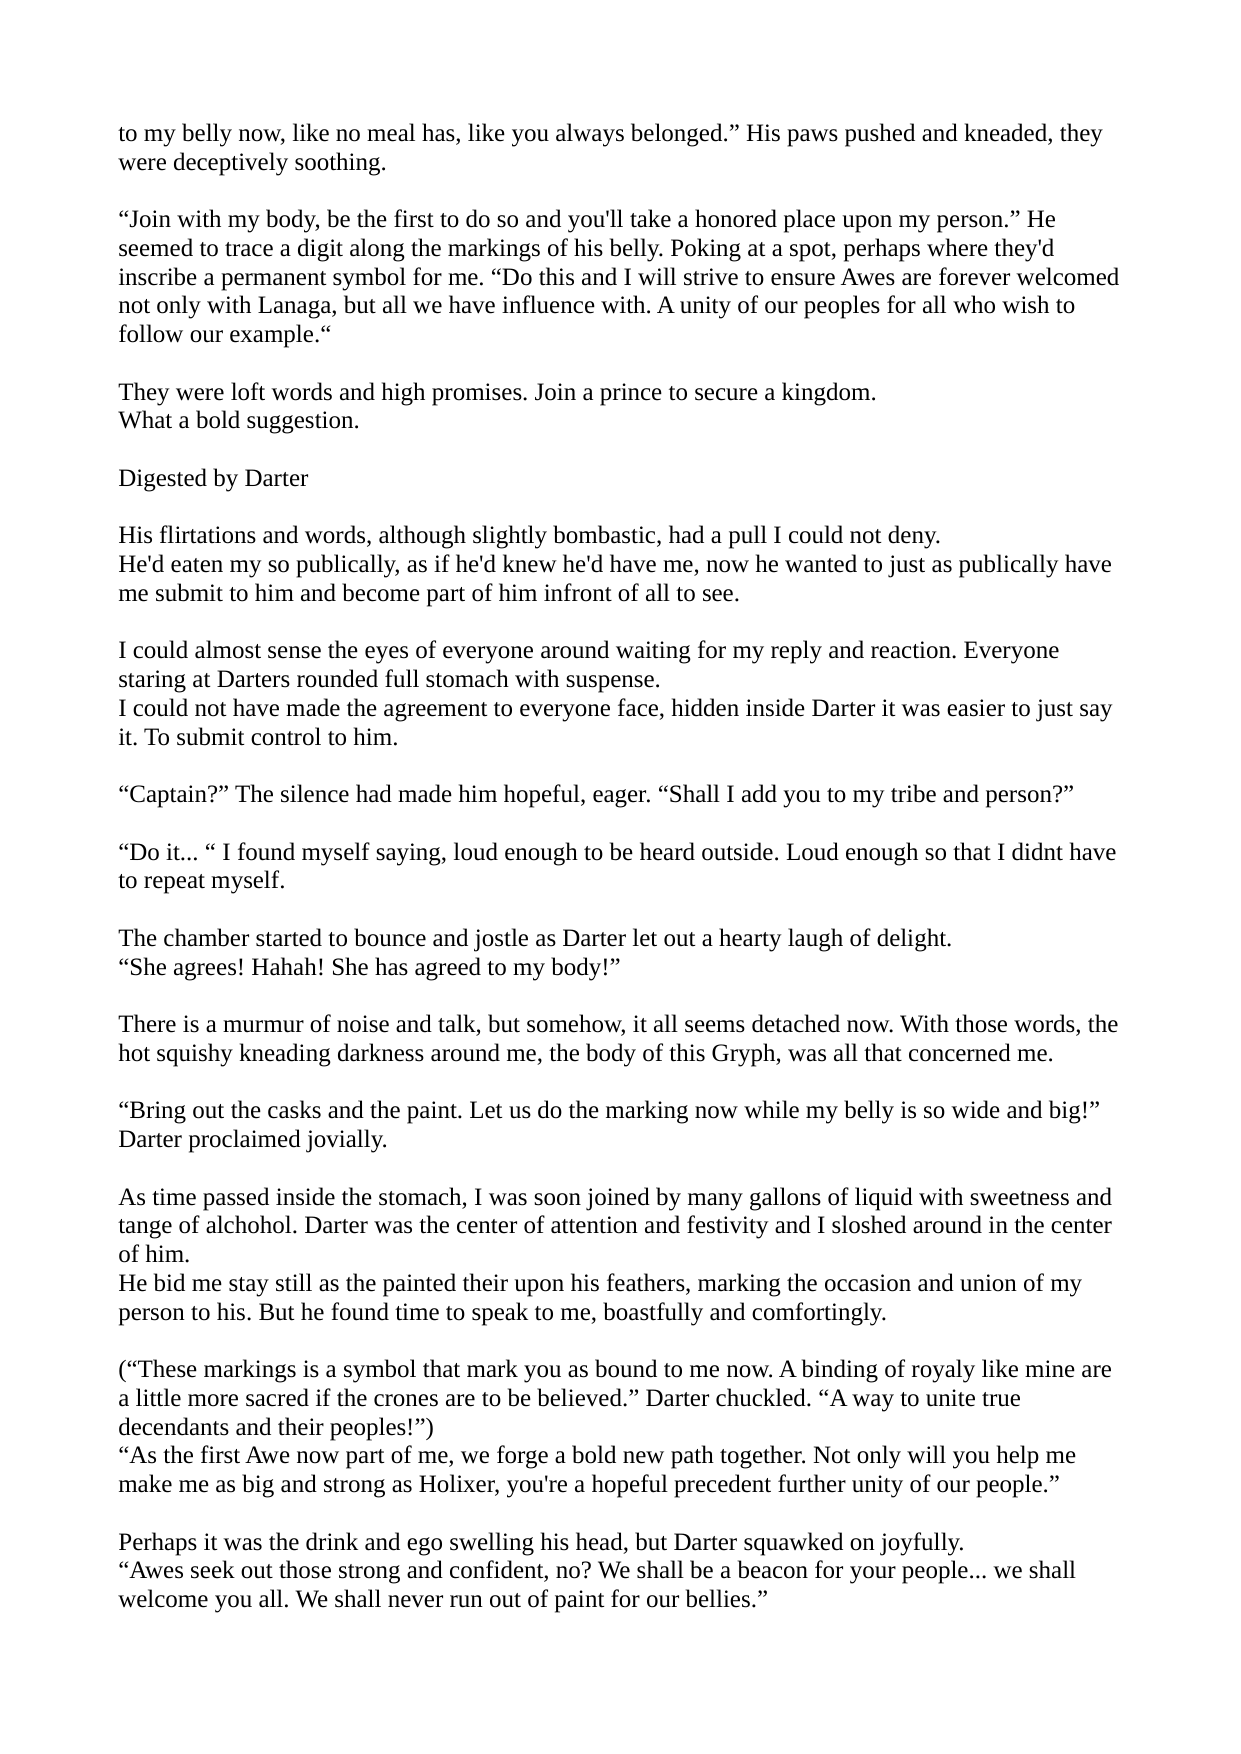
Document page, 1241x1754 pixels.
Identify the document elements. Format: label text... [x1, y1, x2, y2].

text Digested by Darter [118, 463, 1122, 492]
text “As the first Awe now part of me, we forge a bold new path together. Not only will you help me make me as big and strong as Holixer, you're a hopeful precedent further unity of our people.” [118, 1441, 1122, 1498]
text “Do it... “ I found myself saying, loud enough to be heard outside. Loud enough so that I didnt have to repeat myself. [118, 837, 1122, 894]
text They were loft words and high promises. Join a prince to secure a kingdom. [118, 377, 1122, 406]
text Perhaps it was the drink and ego swelling his head, but Darter squawked on joyfully. [118, 1527, 1122, 1556]
text “Join with my body, be the first to do so and you'll take a honored place upon my person.” He seemed to trace a digit along the markings of his belly. Poking at a spot, perhaps where they'd inscribe a permanent symbol for me. “Do this and I will strive to ensure Awes are forever welcomed not only with Lanaga, but all we have influence with. A unity of our peoples for all who wish to follow our example.“ [118, 204, 1122, 348]
text As time passed inside the stomach, I was soon joined by many gallons of liquid with sweetness and tange of alchohol. Darter was the center of attention and festivity and I sloshed around in the center of him. [118, 1182, 1122, 1268]
text “Bring out the casks and the paint. Let us do the marking now while my belly is so wide and big!” Darter proclaimed jovially. [118, 1096, 1122, 1153]
text The chamber started to bounce and jostle as Darter let out a hearty laugh of delight. [118, 923, 1122, 952]
text “Awes seek out those strong and confident, no? We shall be a beacon for your people... we shall welcome you all. We shall never run out of paint for our bellies.” [118, 1556, 1122, 1613]
text I could almost sense the eyes of everyone around waiting for my reply and reaction. Everyone staring at Darters rounded full stomach with suspense. [118, 636, 1122, 693]
text “She agrees! Hahah! She has agreed to my body!” [118, 952, 1122, 981]
text There is a murmur of noise and talk, but somehow, it all seems detached now. With those words, the hot squishy kneading darkness around me, the body of this Gryph, was all that concerned me. [118, 1009, 1122, 1067]
text to my belly now, like no meal has, like you always belonged.” His paws pushed and kneaded, they were deceptively soothing. [118, 118, 1122, 176]
text He'd eaten my so publically, as if he'd knew he'd have me, now he wanted to just as publically have me submit to him and become part of him infront of all to see. [118, 549, 1122, 607]
text “Captain?” The silence had made him hopeful, eager. “Shall I add you to my tribe and person?” [118, 779, 1122, 808]
text (“These markings is a symbol that mark you as bound to me now. A binding of royaly like mine are a little more sacred if the crones are to be believed.” Darter chuckled. “A way to unite true decendants and their peoples!”) [118, 1354, 1122, 1441]
text His flirtations and words, although slightly bombastic, had a pull I could not deny. [118, 521, 1122, 549]
text What a bold suggestion. [118, 406, 1122, 434]
text I could not have made the agreement to everyone face, hidden inside Darter it was easier to just say it. To submit control to him. [118, 693, 1122, 751]
text He bid me stay still as the painted their upon his feathers, marking the occasion and union of my person to his. But he found time to speak to me, boastfully and comfortingly. [118, 1268, 1122, 1326]
